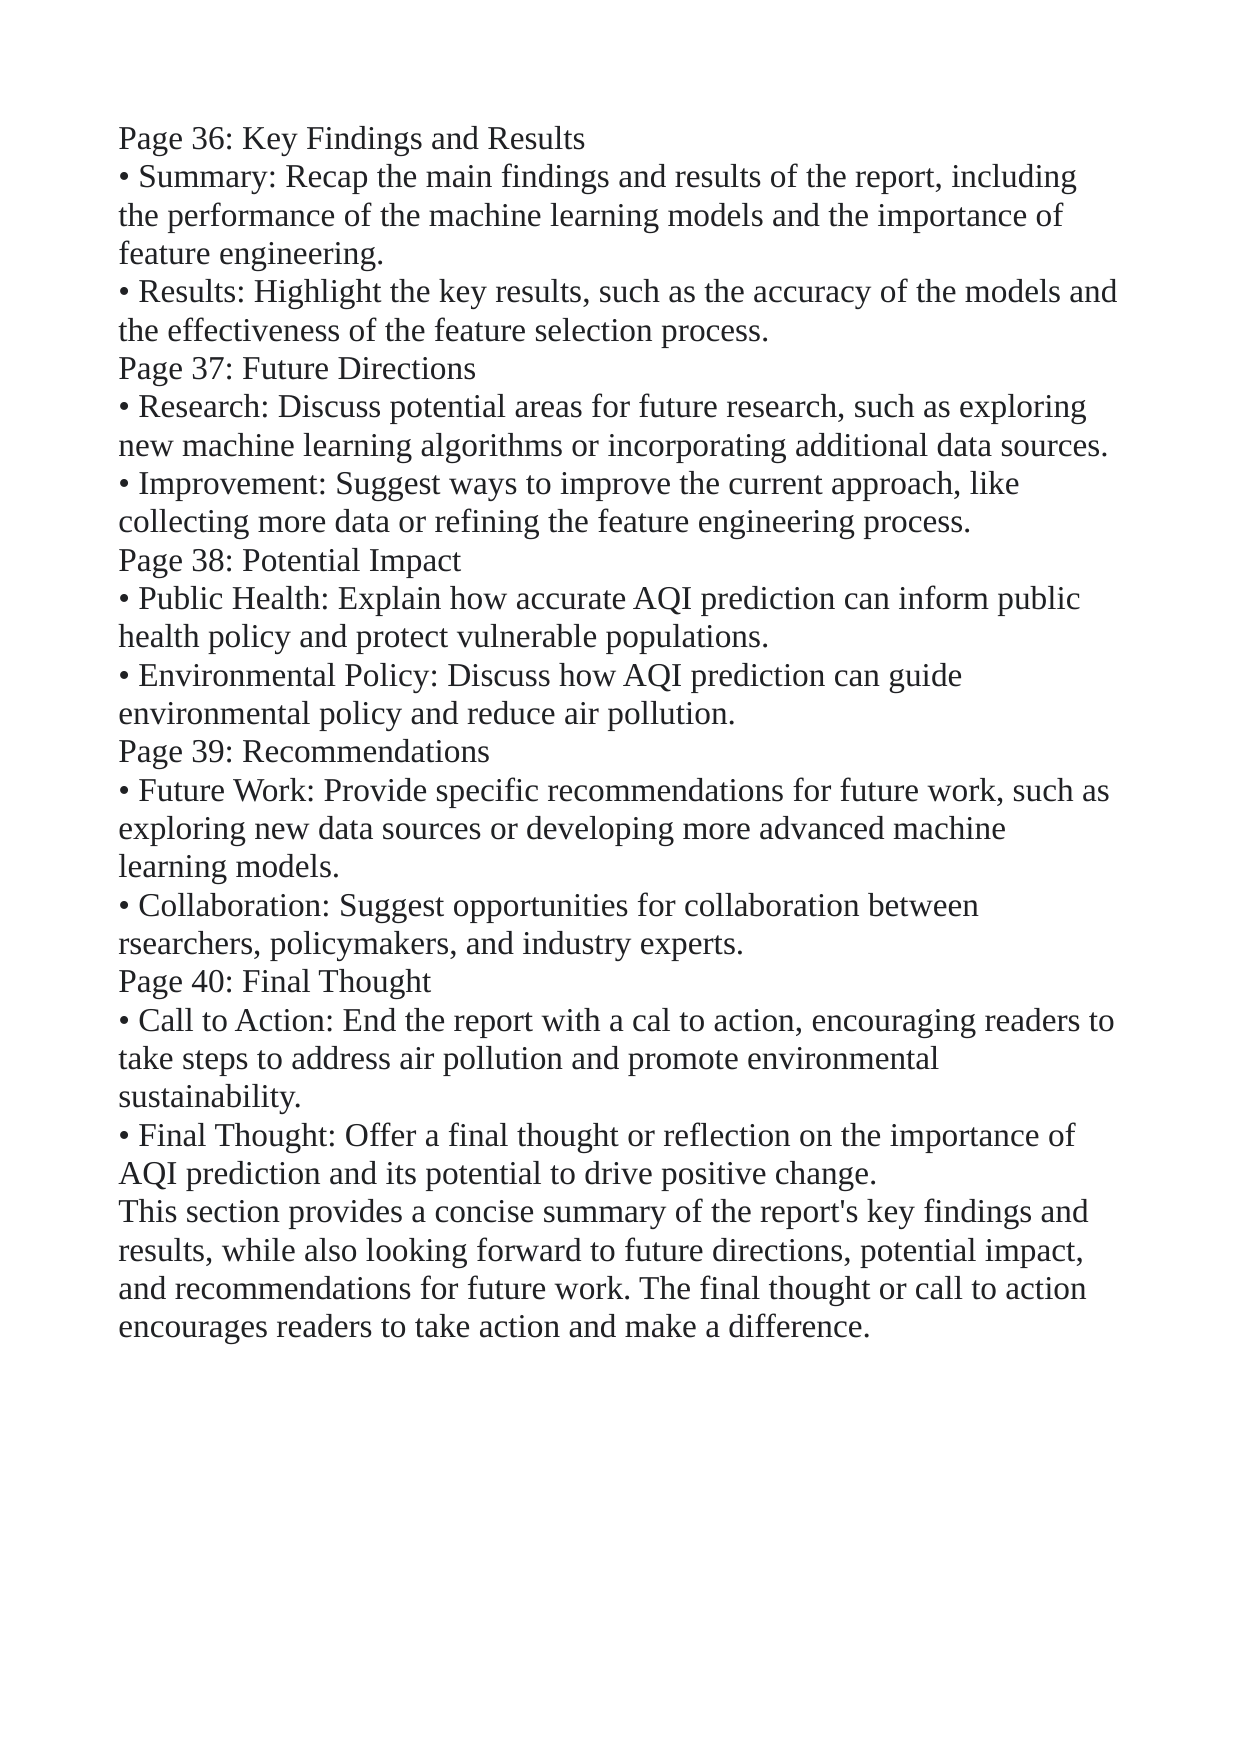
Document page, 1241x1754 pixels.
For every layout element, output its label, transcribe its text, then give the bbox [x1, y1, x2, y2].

text Page 36: Key Findings and Results • Summary: Recap the main findings and results of the report, including the performance of the machine learning models and the importance of feature engineering. • Results: Highlight the key results, such as the accuracy of the models and the effectiveness of the feature selection process. Page 37: Future Directions • Research: Discuss potential areas for future research, such as exploring new machine learning algorithms or incorporating additional data sources. • Improvement: Suggest ways to improve the current approach, like collecting more data or refining the feature engineering process. Page 38: Potential Impact • Public Health: Explain how accurate AQI prediction can inform public health policy and protect vulnerable populations. • Environmental Policy: Discuss how AQI prediction can guide environmental policy and reduce air pollution. Page 39: Recommendations • Future Work: Provide specific recommendations for future work, such as exploring new data sources or developing more advanced machine learning models. • Collaboration: Suggest opportunities for collaboration between rsearchers, policymakers, and industry experts. Page 40: Final Thought • Call to Action: End the report with a cal to action, encouraging readers to take steps to address air pollution and promote environmental sustainability. • Final Thought: Offer a final thought or reflection on the importance of AQI prediction and its potential to drive positive change. This section provides a concise summary of the report's key findings and results, while also looking forward to future directions, potential impact, and recommendations for future work. The final thought or call to action encourages readers to take action and make a difference. [118, 118, 1122, 1345]
